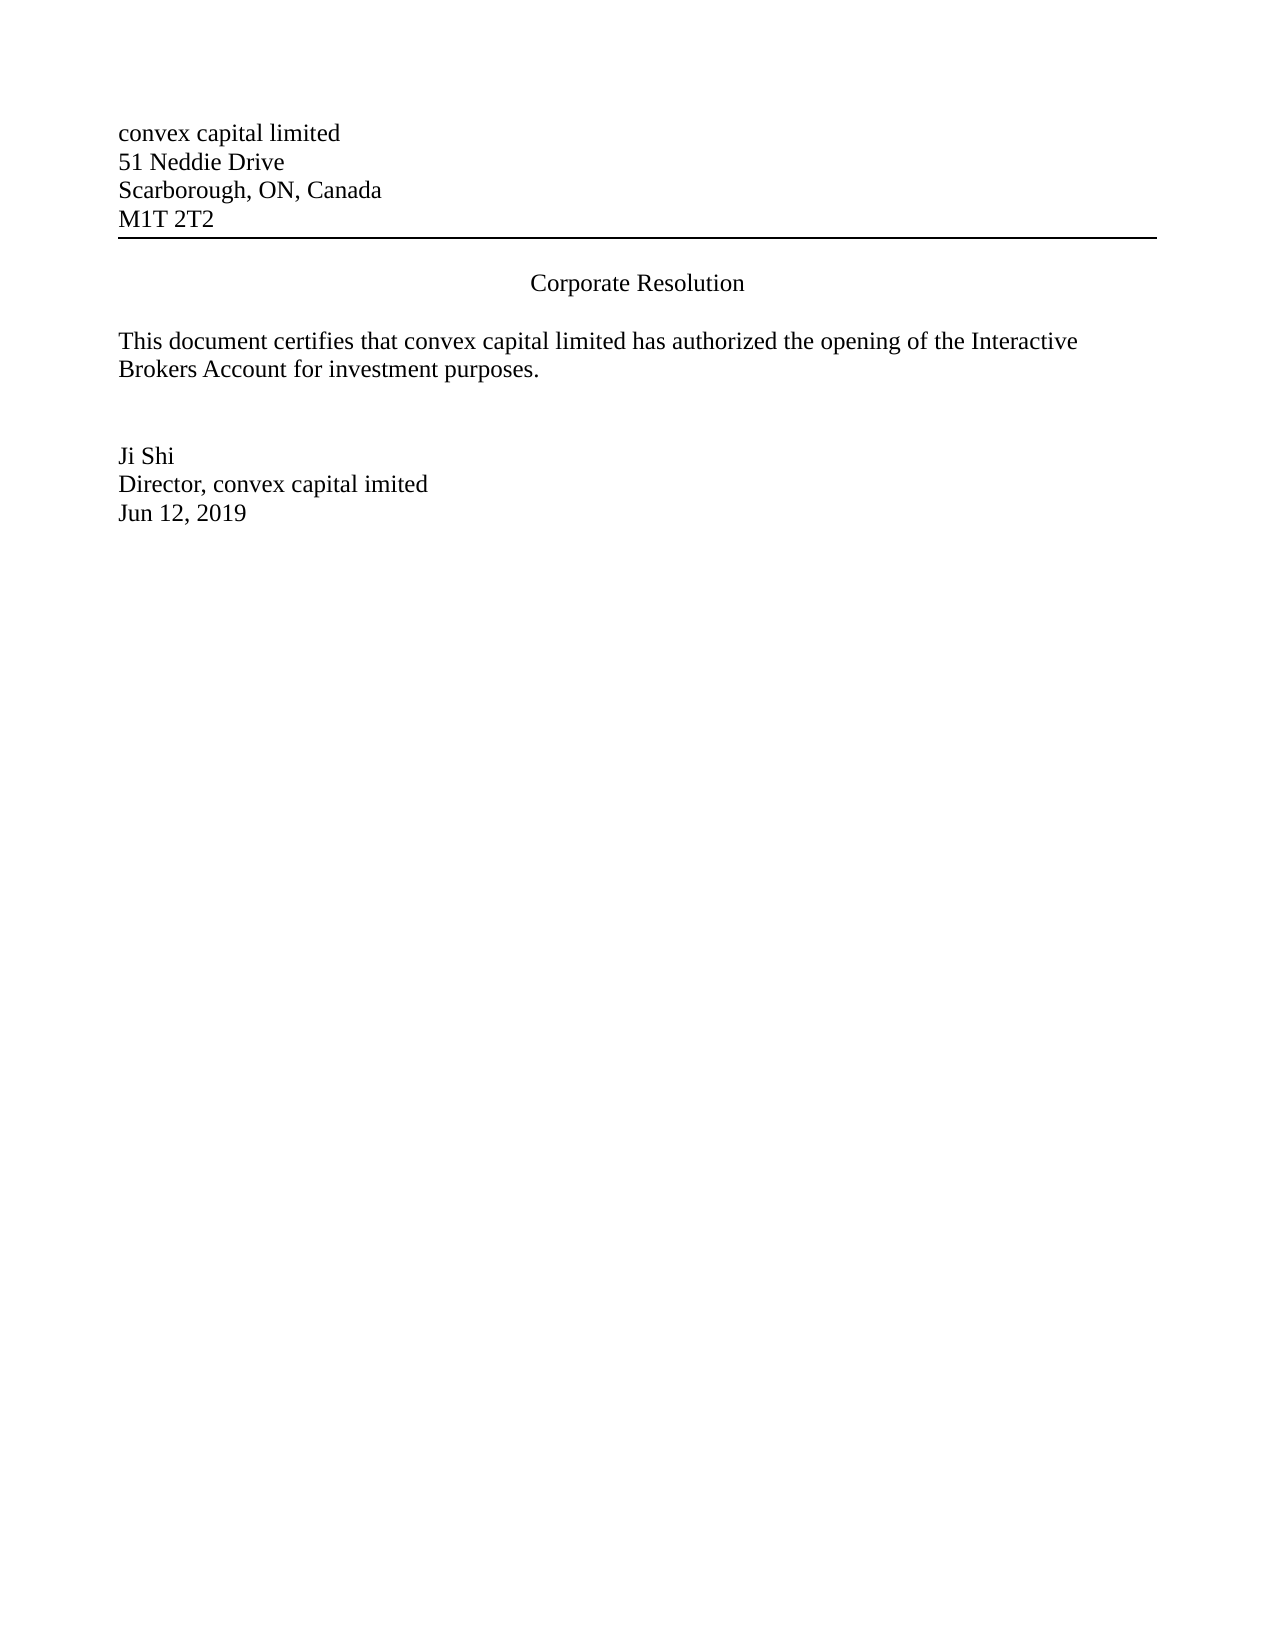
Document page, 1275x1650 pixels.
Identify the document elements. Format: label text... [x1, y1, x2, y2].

text Jun 12, 2019 [118, 498, 1157, 527]
text 51 Neddie Drive [118, 147, 1157, 176]
text Scarborough, ON, Canada [118, 176, 1157, 204]
text Director, convex capital imited [118, 469, 1157, 498]
text Ji Shi [118, 441, 1157, 469]
text M1T 2T2 [118, 204, 1157, 237]
text Corporate Resolution [118, 268, 1157, 297]
text This document certifies that convex capital limited has authorized the opening of the Interactive Brokers Account for investment purposes. [118, 326, 1157, 383]
text convex capital limited [118, 118, 1157, 147]
